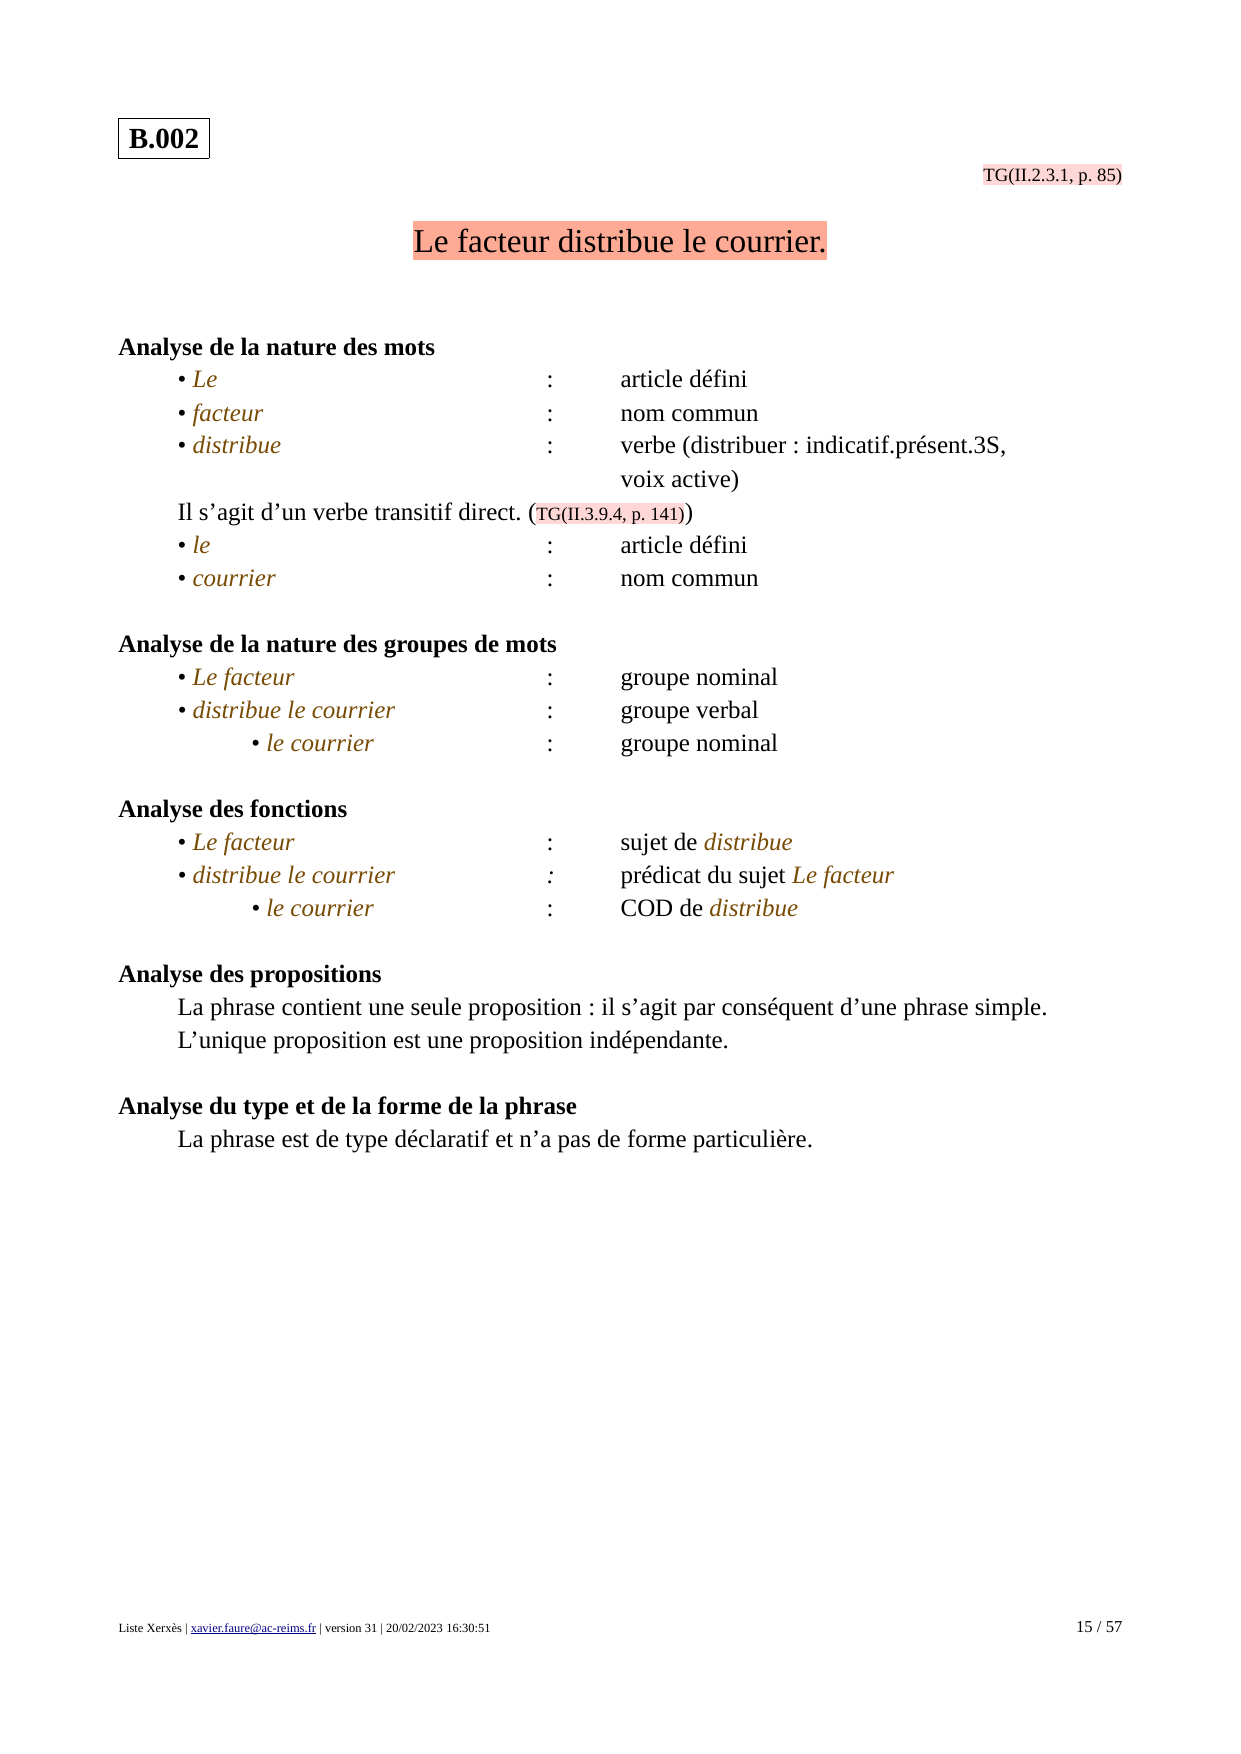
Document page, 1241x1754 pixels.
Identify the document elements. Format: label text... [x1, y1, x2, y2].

text TG(II.2.3.1, p. 85) [118, 164, 983, 185]
text L’unique proposition est une proposition indépendante. [177, 1025, 1122, 1054]
text Il s’agit d’un verbe transitif direct. (TG(II.3.9.4, p. 141)) [177, 497, 1122, 525]
text B.002 [119, 119, 209, 158]
text • le courrier : groupe nominal [177, 728, 1122, 757]
text • le : article défini [177, 530, 1122, 558]
text voix active) [177, 464, 1122, 492]
text La phrase est de type déclaratif et n’a pas de forme particulière. [177, 1124, 1122, 1153]
text Analyse de la nature des groupes de mots [118, 629, 1122, 657]
text • courrier : nom commun [177, 563, 1122, 591]
text Analyse de la nature des mots [118, 332, 1122, 360]
text • facteur : nom commun [177, 398, 1122, 426]
text • le courrier : COD de distribue [177, 893, 1122, 922]
text Le facteur distribue le courrier. [118, 221, 413, 260]
text • distribue le courrier : prédicat du sujet Le facteur [177, 860, 1122, 889]
text • Le facteur : groupe nominal [177, 662, 1122, 691]
text • Le : article défini [177, 364, 1122, 393]
text [210, 118, 1122, 158]
text Analyse du type et de la forme de la phrase [118, 1091, 1122, 1120]
text • distribue : verbe (distribuer : indicatif.présent.3S, [177, 431, 1122, 459]
text • Le facteur : sujet de distribue [177, 827, 1122, 856]
text Le facteur distribue le courrier. [457, 221, 1122, 260]
text Analyse des fonctions [118, 794, 1122, 823]
text Analyse des propositions [118, 959, 1122, 988]
text La phrase contient une seule proposition : il s’agit par conséquent d’une phrase simple. [177, 992, 1122, 1021]
text • distribue le courrier : groupe verbal [177, 695, 1122, 723]
